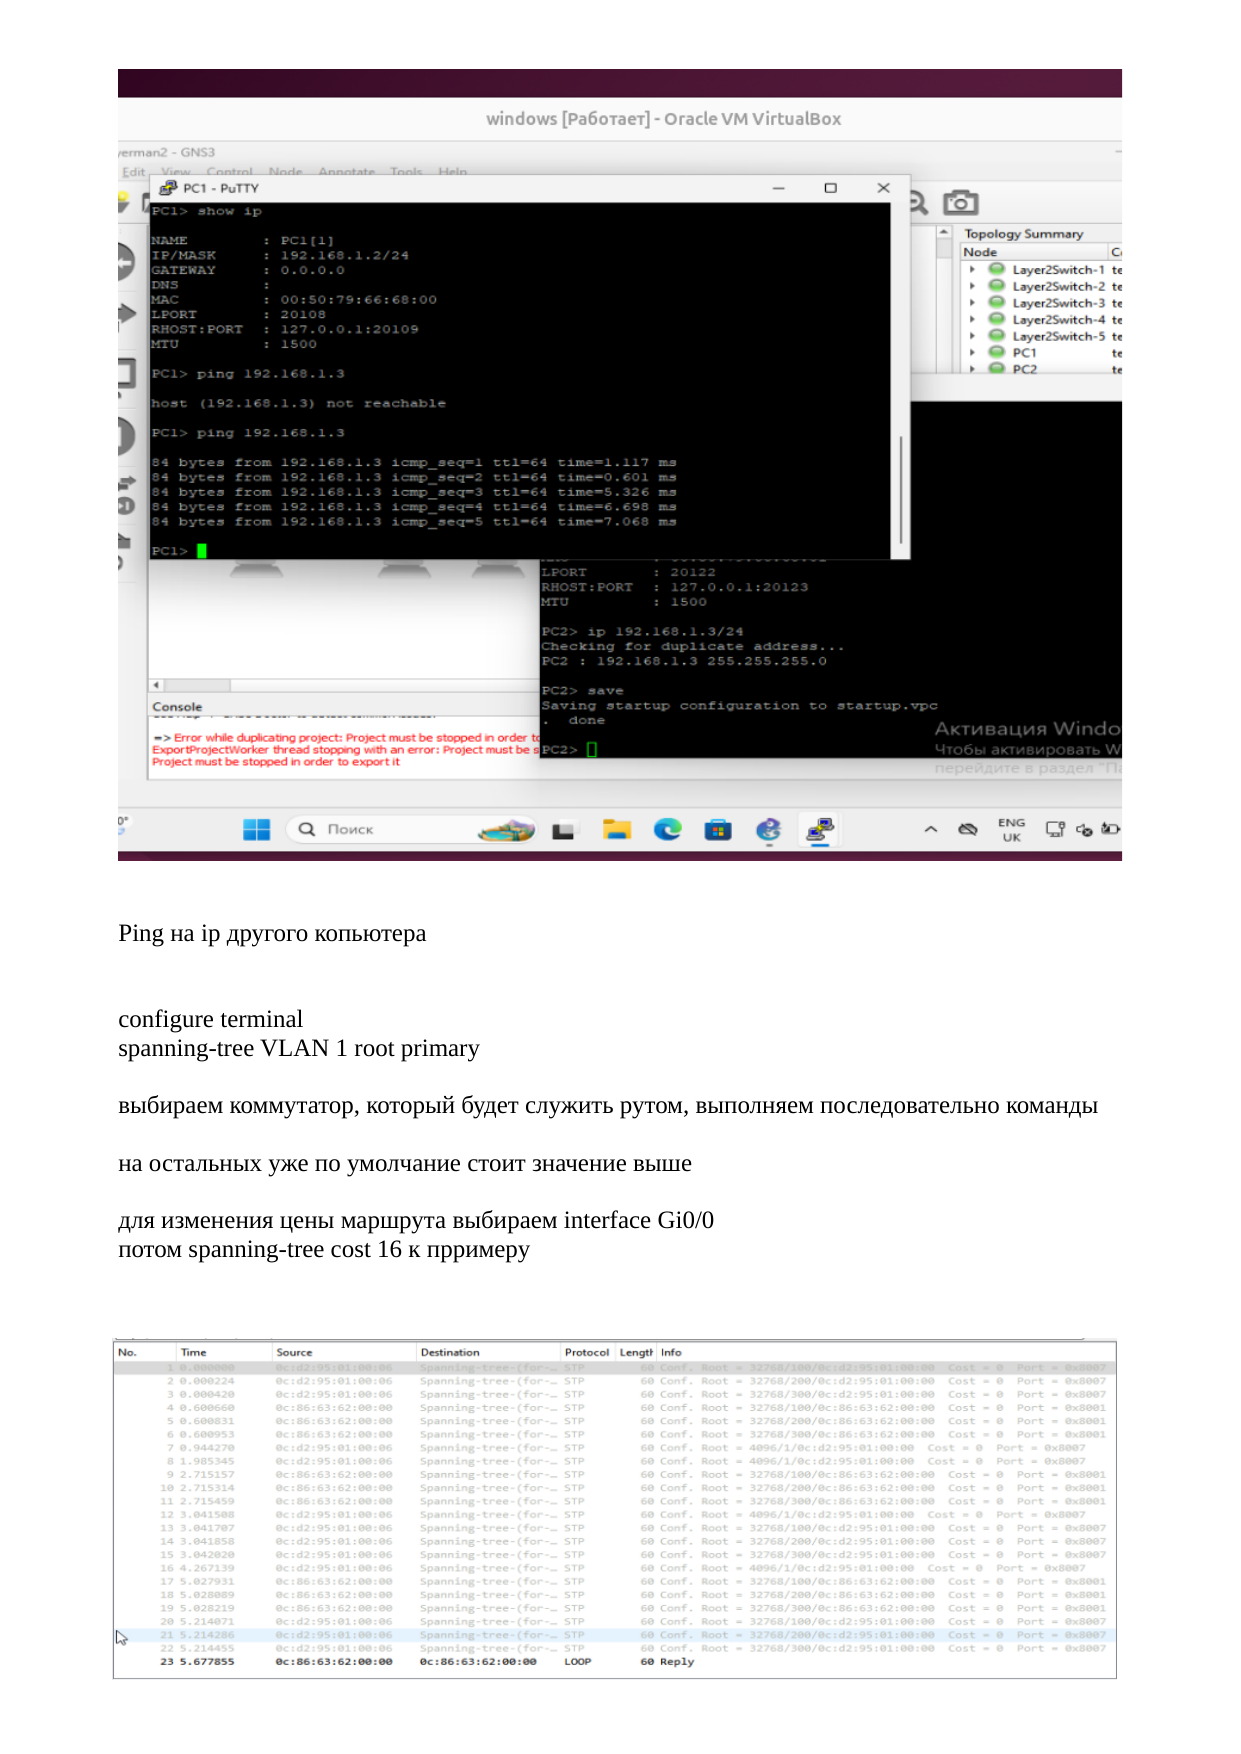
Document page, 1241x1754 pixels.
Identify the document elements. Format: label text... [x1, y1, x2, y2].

text на остальных уже по умолчание стоит значение выше [118, 1148, 1122, 1177]
text выбираем коммутатор, который будет служить рутом, выполняем последовательно команды [118, 1090, 1122, 1119]
text Ping на ip другого копьютера [118, 861, 1122, 947]
text configure terminal [118, 947, 1122, 1033]
picture [112, 1338, 1117, 1680]
text для изменения цены маршрута выбираем interface Gi0/0 [118, 1205, 1122, 1234]
text spanning-tree VLAN 1 root primary [118, 1033, 1122, 1090]
picture [118, 69, 1123, 861]
text потом spanning-tree cost 16 к прримеру [118, 1234, 1122, 1292]
